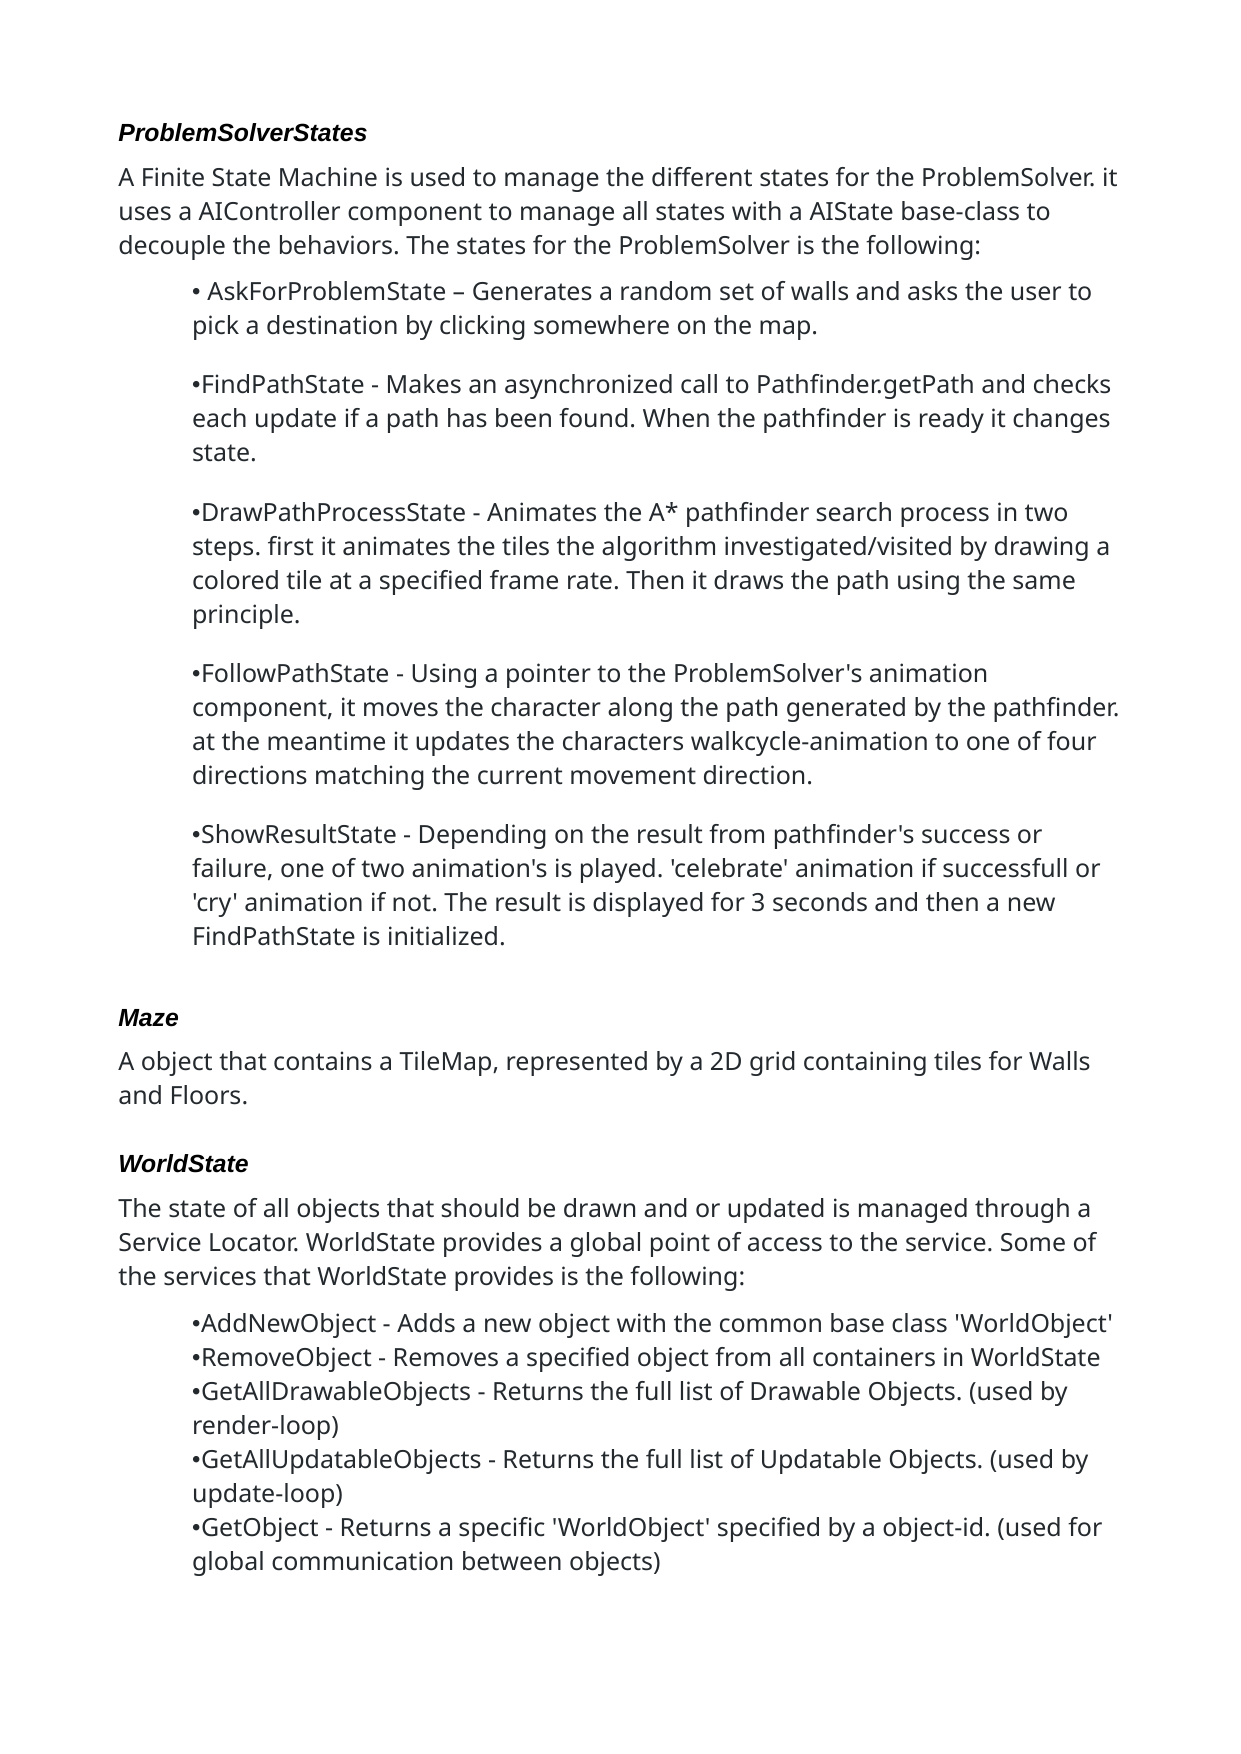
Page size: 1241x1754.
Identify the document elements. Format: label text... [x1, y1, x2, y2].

list DrawPathProcessState - Animates the A* pathfinder search process in two steps. first it animates the tiles the algorithm investigated/visited by drawing a colored tile at a specified frame rate. Then it draws the path using the same principle. [118, 494, 1122, 630]
list GetAllUpdatableObjects - Returns the full list of Updatable Objects. (used by update-loop) [118, 1442, 1122, 1510]
list GetAllDrawableObjects - Returns the full list of Drawable Objects. (used by render-loop) [118, 1373, 1122, 1442]
list AskForProblemState – Generates a random set of walls and asks the user to pick a destination by clicking somewhere on the map. [118, 274, 1122, 342]
list RemoveObject - Removes a specified object from all containers in WorldState [118, 1339, 1122, 1373]
text The state of all objects that should be drawn and or updated is managed through a Service Locator. WorldState provides a global point of access to the service. Some of the services that WorldState provides is the following: [118, 1191, 1122, 1293]
text A object that contains a TileMap, represented by a 2D grid containing tiles for Walls and Floors. [118, 1044, 1122, 1112]
list ShowResultState - Depending on the result from pathfinder's success or failure, one of two animation's is played. 'celebrate' animation if successfull or 'cry' animation if not. The result is displayed for 3 seconds and then a new FindPathState is initialized. [118, 817, 1122, 953]
subtitle WorldState [118, 1149, 1122, 1178]
list FollowPathState - Using a pointer to the ProblemSolver's animation component, it moves the character along the path generated by the pathfinder. at the meantime it updates the characters walkcycle-animation to one of four directions matching the current movement direction. [118, 655, 1122, 792]
text A Finite State Machine is used to manage the different states for the ProblemSolver. it uses a AIController component to manage all states with a AIState base-class to decouple the behaviors. The states for the ProblemSolver is the following: [118, 159, 1122, 261]
list GetObject - Returns a specific 'WorldObject' specified by a object-id. (used for global communication between objects) [118, 1510, 1122, 1578]
subtitle ProblemSolverStates [118, 118, 1122, 147]
list FindPathState - Makes an asynchronized call to Pathfinder.getPath and checks each update if a path has been found. When the pathfinder is ready it changes state. [118, 367, 1122, 469]
subtitle Maze [118, 1003, 1122, 1031]
list AddNewObject - Adds a new object with the common base class 'WorldObject' [118, 1305, 1122, 1339]
